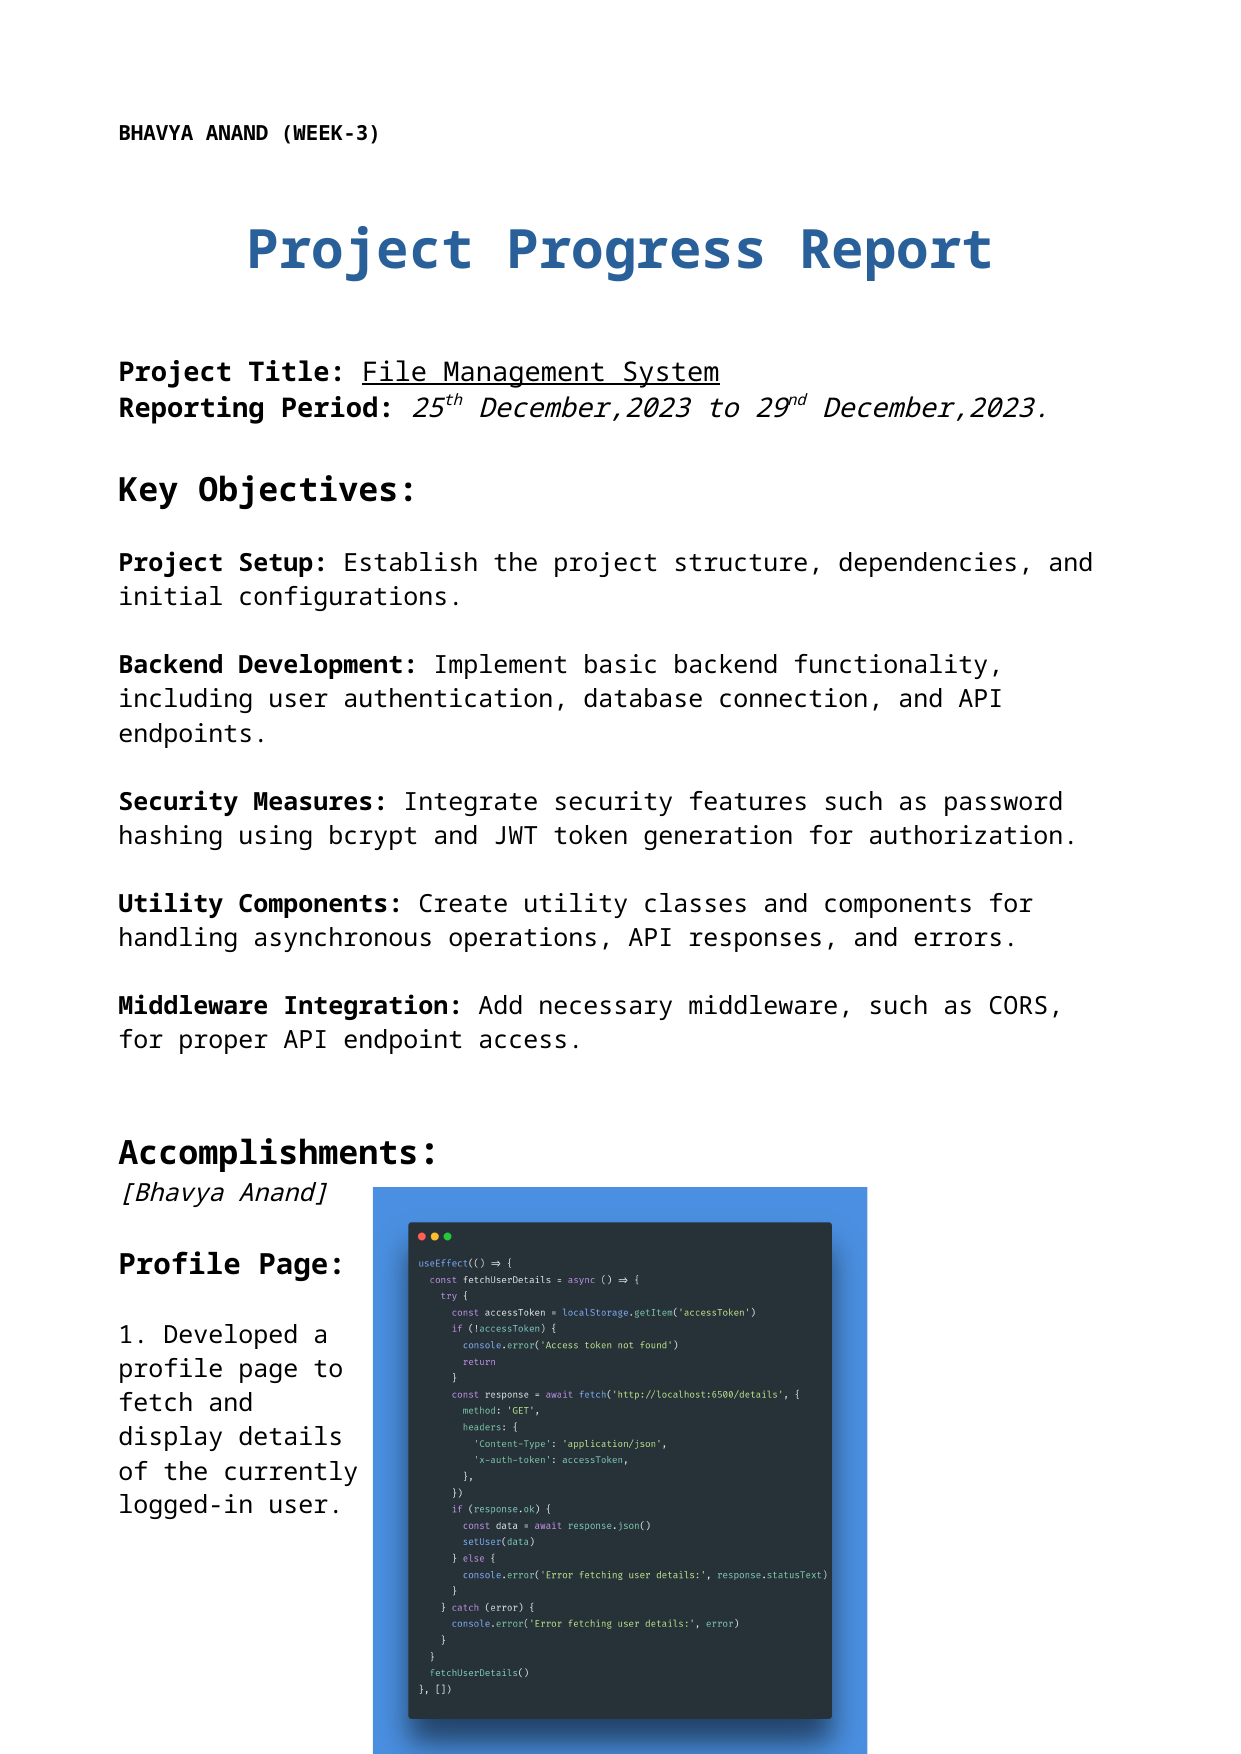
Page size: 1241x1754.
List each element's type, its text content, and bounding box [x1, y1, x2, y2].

text Project Progress Report [118, 210, 1122, 284]
text Middleware Integration: Add necessary middleware, such as CORS, for proper API endpoint access. [118, 988, 1122, 1056]
text 1. Developed a profile page to fetch and display details of the currently logged-in user. [118, 1317, 372, 1521]
text Reporting Period: 25th December,2023 to 29nd December,2023. [118, 389, 1122, 426]
text [Bhavya Anand] [118, 1175, 1122, 1209]
picture [372, 1187, 868, 1754]
text Security Measures: Integrate security features such as password hashing using bcrypt and JWT token generation for authorization. [118, 783, 1122, 851]
text [868, 1243, 1122, 1283]
text Project Setup: Establish the project structure, dependencies, and initial configurations. [118, 545, 1122, 613]
text Project Title: File Management System [118, 352, 1122, 389]
text Backend Development: Implement basic backend functionality, including user authentication, database connection, and API endpoints. [118, 647, 1122, 749]
text Key Objectives: [118, 465, 1122, 511]
text [868, 1317, 1122, 1521]
text Profile Page: [118, 1243, 372, 1283]
text Utility Components: Create utility classes and components for handling asynchronous operations, API responses, and errors. [118, 886, 1122, 954]
text Accomplishments: [118, 1124, 1122, 1175]
